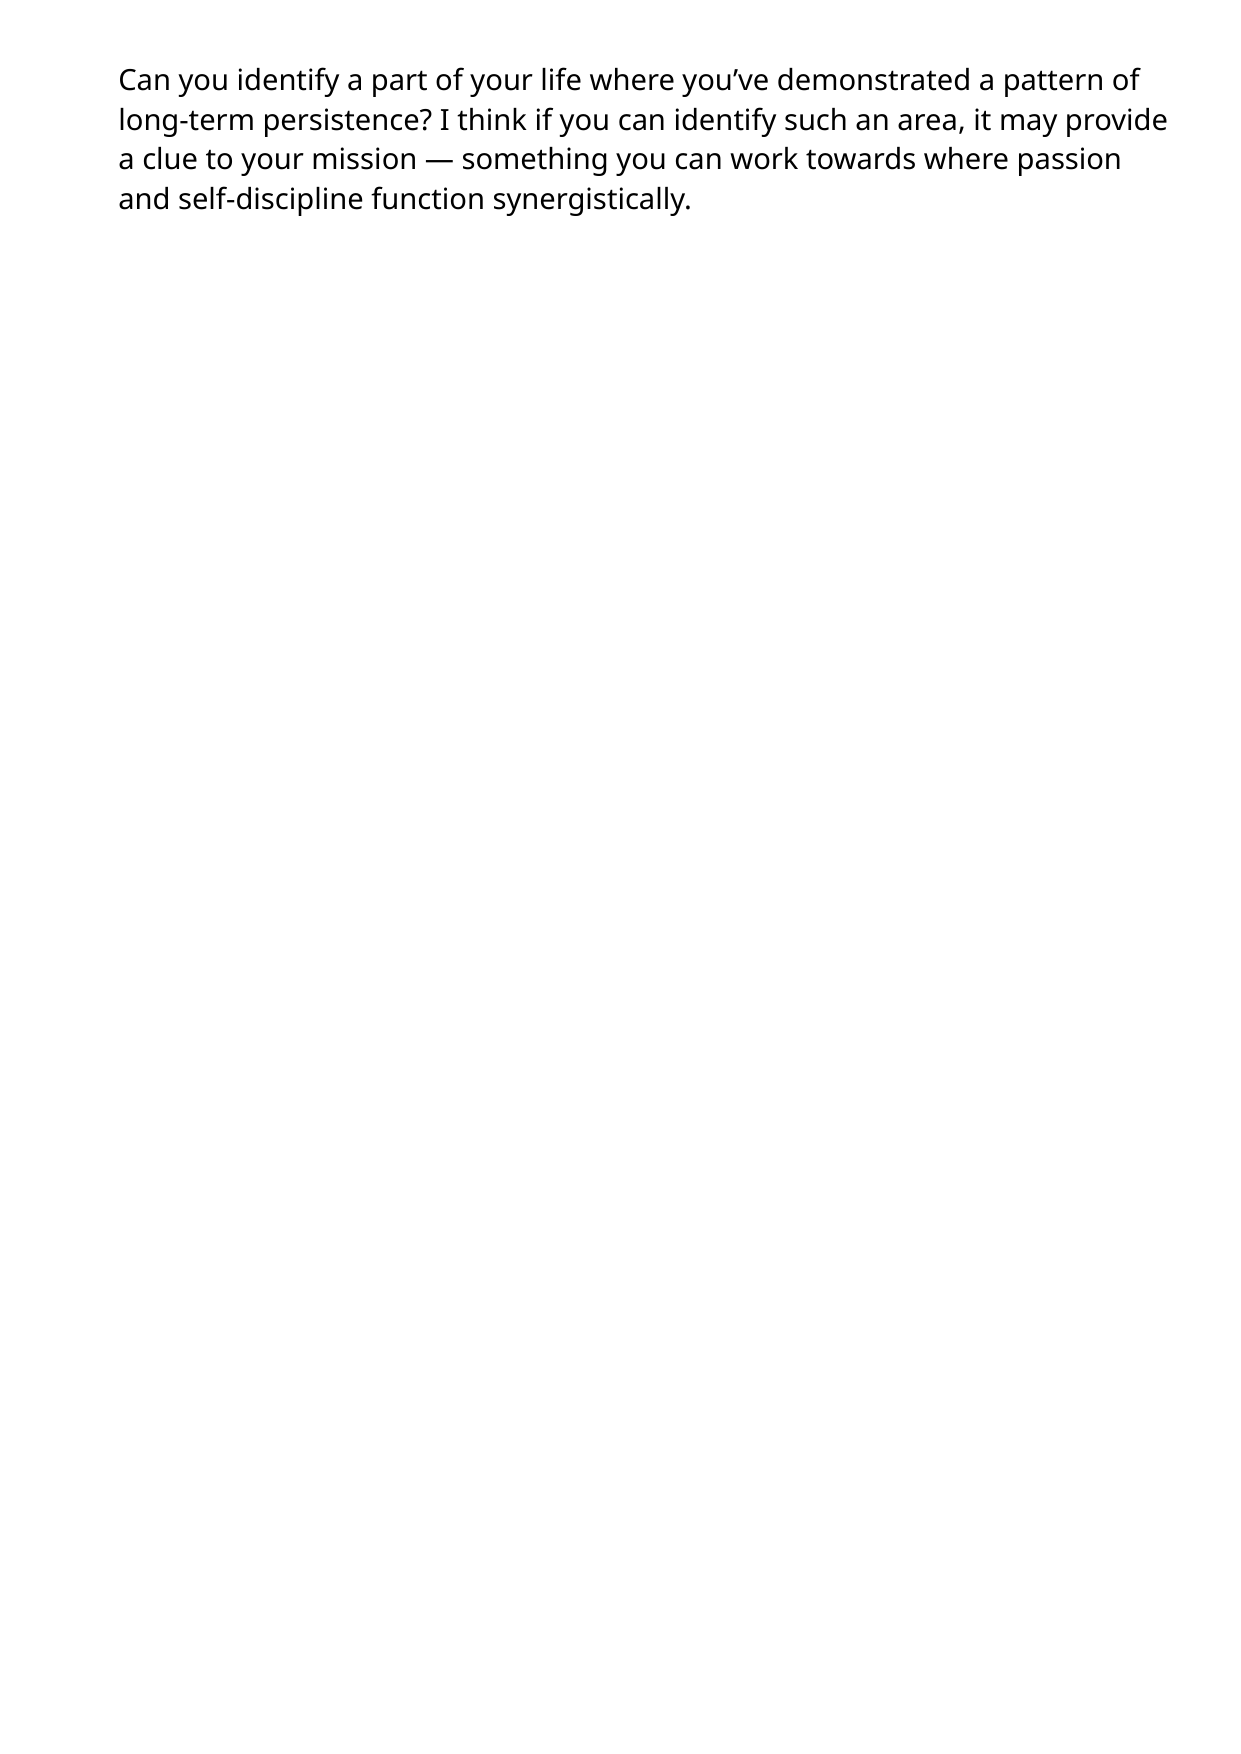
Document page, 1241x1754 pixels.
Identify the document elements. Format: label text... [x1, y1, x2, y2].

text Can you identify a part of your life where you’ve demonstrated a pattern of long-term persistence? I think if you can identify such an area, it may provide a clue to your mission — something you can work towards where passion and self-discipline function synergistically. [118, 59, 1181, 218]
